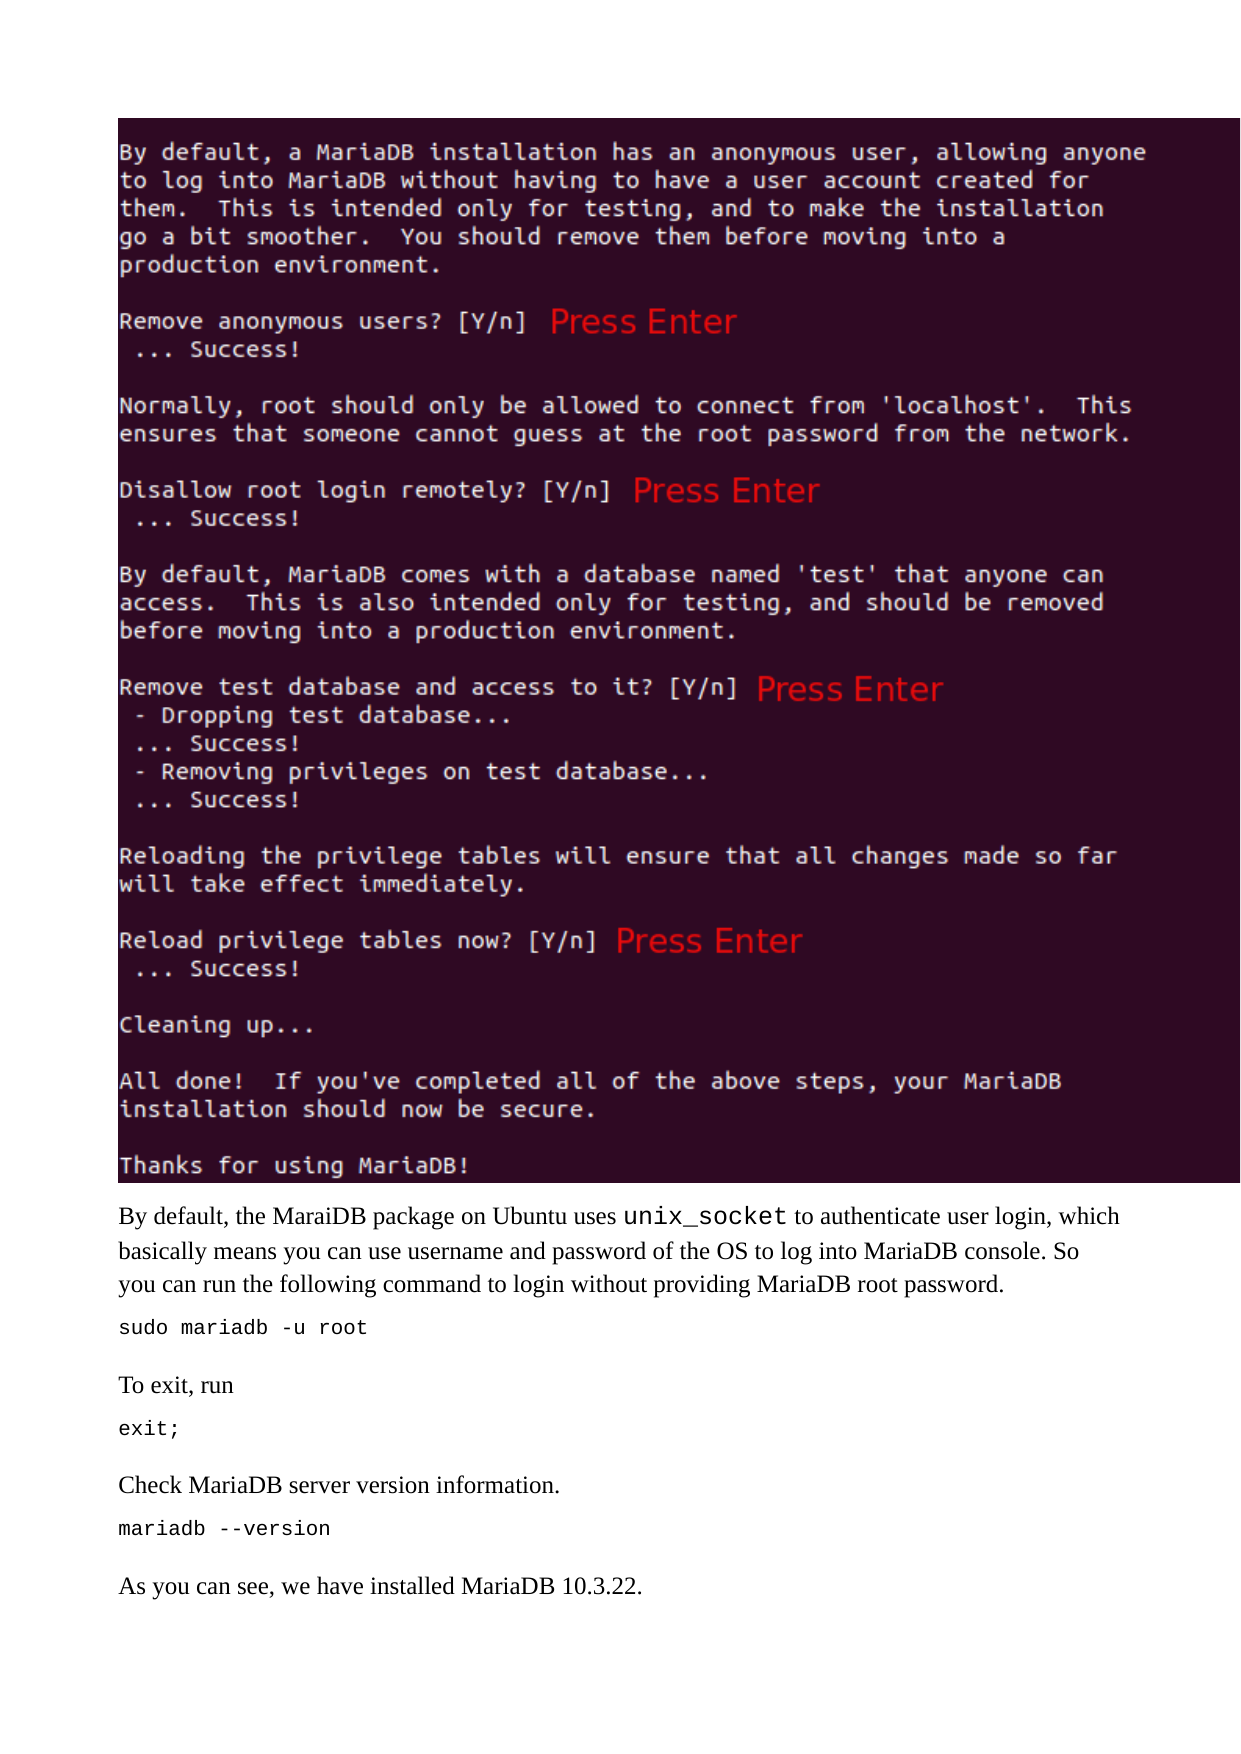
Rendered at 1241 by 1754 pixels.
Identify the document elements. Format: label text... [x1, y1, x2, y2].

text sudo mariadb -u root [118, 1317, 1122, 1340]
text Check MariaDB server version information. [118, 1471, 1122, 1499]
text By default, the MaraiDB package on Ubuntu uses unix_socket to authenticate user login, which basically means you can use username and password of the OS to log into MariaDB console. So you can run the following command to login without providing MariaDB root password. [118, 1201, 1122, 1298]
text mariadb --version [118, 1518, 1122, 1542]
text As you can see, we have installed MariaDB 10.3.22. [118, 1571, 1122, 1600]
text To exit, run [118, 1370, 1122, 1399]
text exit; [118, 1417, 1122, 1441]
picture [118, 118, 1241, 1183]
